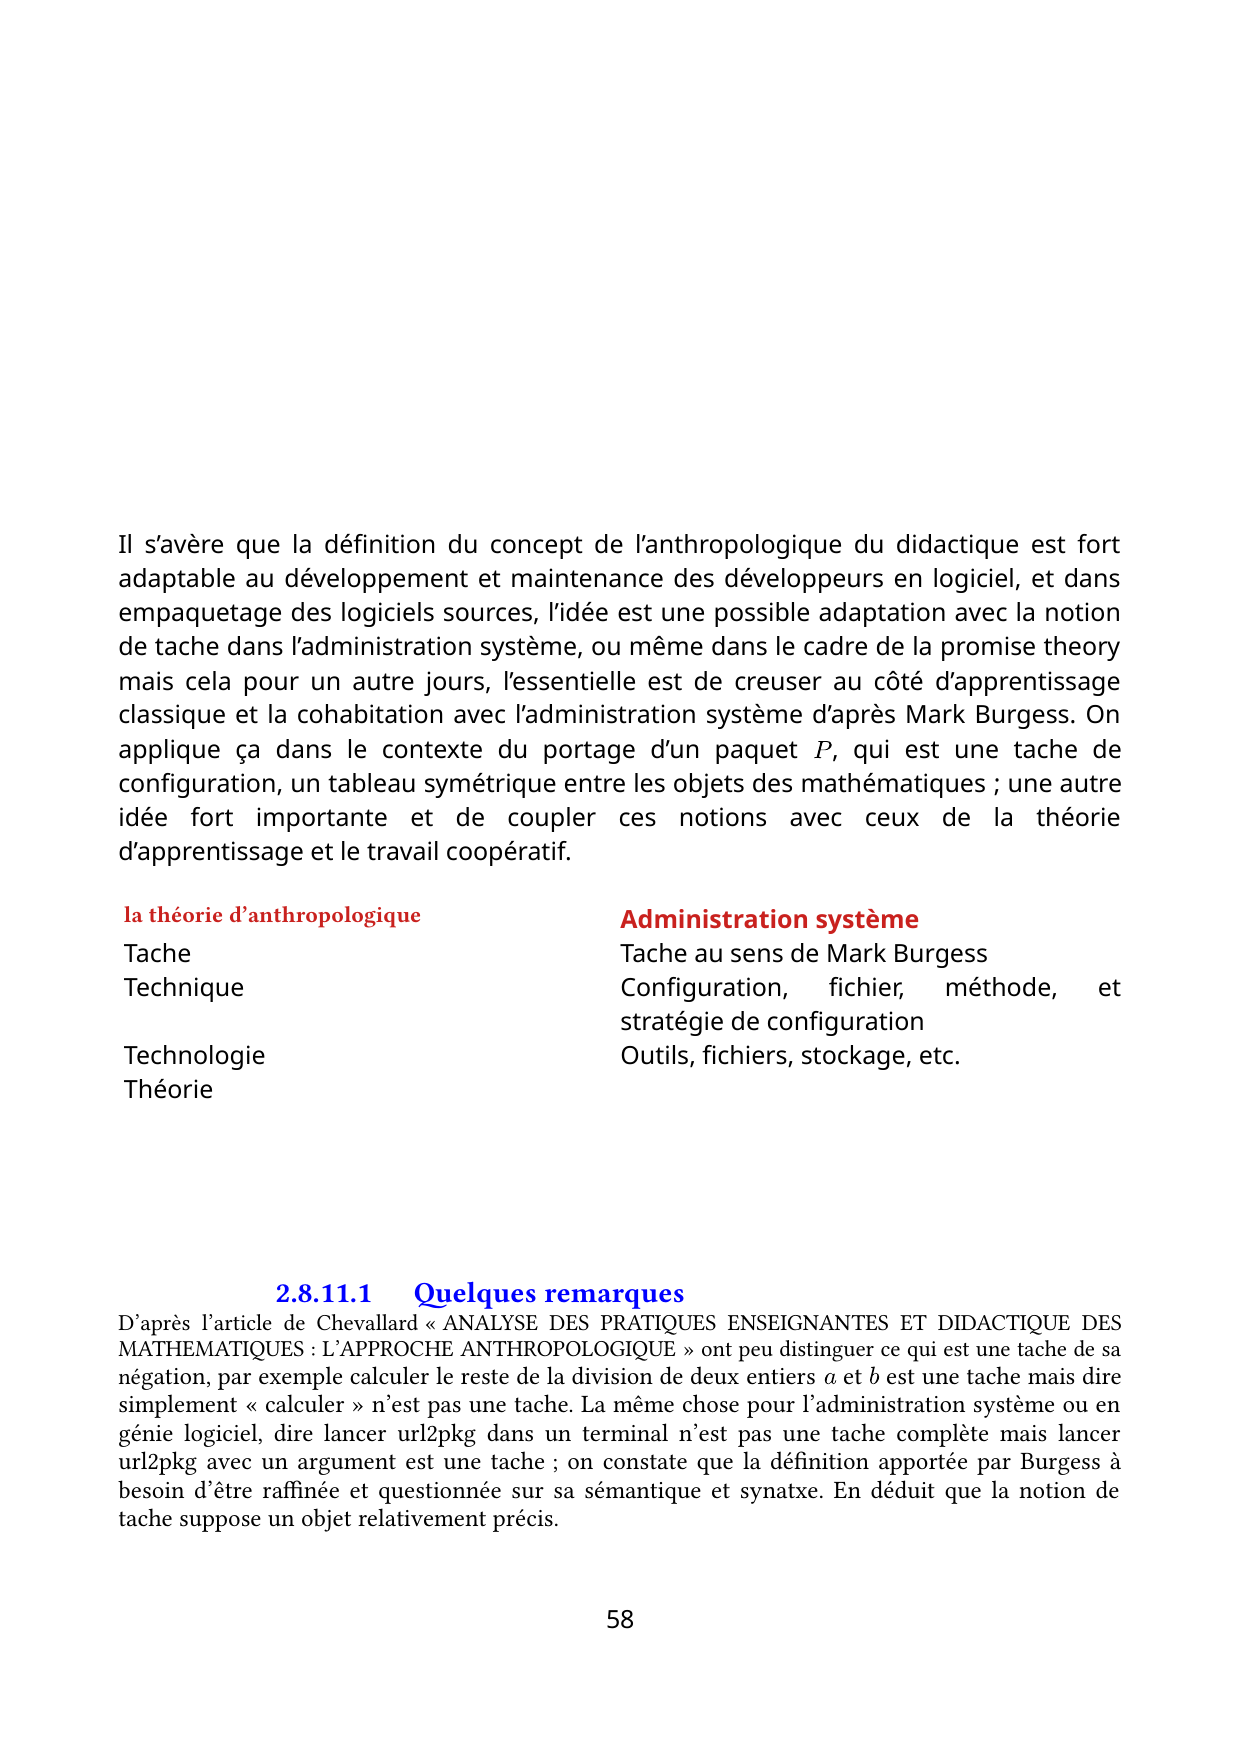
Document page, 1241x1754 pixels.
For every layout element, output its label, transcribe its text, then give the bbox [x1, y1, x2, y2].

text D’après l’article de Chevallard « ANALYSE DES PRATIQUES ENSEIGNANTES ET DIDACTIQUE DES MATHEMATIQUES : L’APPROCHE ANTHROPOLOGIQUE » ont peu distinguer ce qui est une tache de sa négation, par exemple calculer le reste de la division de deux entiers et est une tache mais dire simplement « calculer » n’est pas une tache. La même chose pour l’administration système ou en génie logiciel, dire lancer url2pkg dans un terminal n’est pas une tache complète mais lancer url2pkg avec un argument est une tache ; on constate que la définition apportée par Burgess à besoin d’être raffinée et questionnée sur sa sémantique et synatxe. En déduit que la notion de tache suppose un objet relativement précis. [118, 1309, 1122, 1533]
table_cell Théorie [124, 1072, 620, 1106]
table_cell [620, 1072, 1121, 1106]
table_header Administration système [620, 902, 1121, 936]
text Il s’avère que la définition du concept de l’anthropologique du didactique est fort adaptable au développement et maintenance des développeurs en logiciel, et dans empaquetage des logiciels sources, l’idée est une possible adaptation avec la notion de tache dans l’administration système, ou même dans le cadre de la promise theory mais cela pour un autre jours, l’essentielle est de creuser au côté d’apprentissage classique et la cohabitation avec l’administration système d’après Mark Burgess. On applique ça dans le contexte du portage d’un paquet , qui est une tache de configuration, un tableau symétrique entre les objets des mathématiques ; une autre idée fort importante et de coupler ces notions avec ceux de la théorie d’apprentissage et le travail coopératif. [118, 527, 1122, 867]
list Quelques remarques [268, 1276, 1122, 1309]
table_cell Technique [124, 970, 620, 1038]
table_cell [620, 1140, 1121, 1174]
table_cell [620, 1106, 1121, 1140]
table_cell Configuration, fichier, méthode, et stratégie de configuration [620, 970, 1121, 1038]
table_cell Outils, fichiers, stockage, etc. [620, 1038, 1121, 1072]
table_cell [124, 1106, 620, 1140]
table_cell [124, 1174, 620, 1208]
table_header la théorie d’anthropologique [124, 902, 620, 936]
table_cell [620, 1174, 1121, 1208]
table_cell [124, 1140, 620, 1174]
table_cell Technologie [124, 1038, 620, 1072]
table_cell Tache [124, 936, 620, 970]
table_cell Tache au sens de Mark Burgess [620, 936, 1121, 970]
